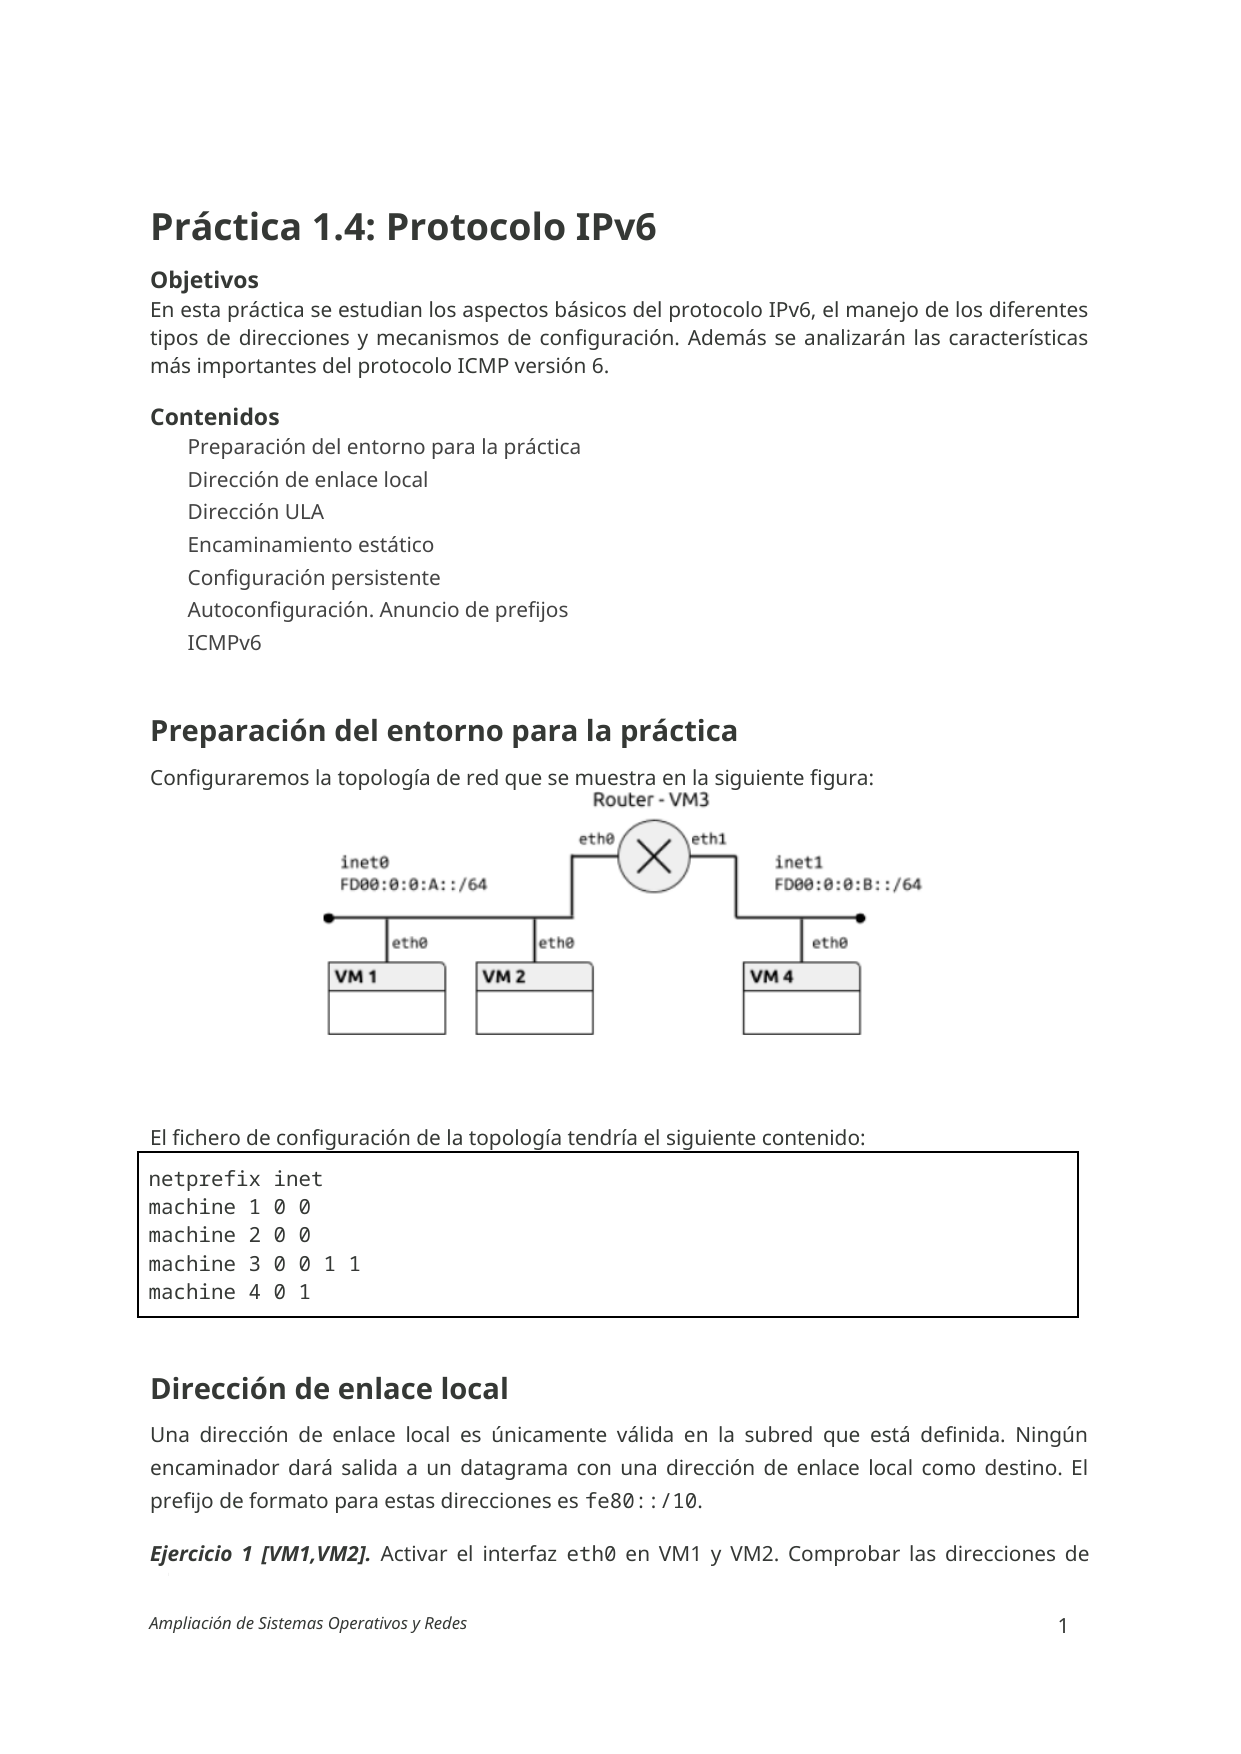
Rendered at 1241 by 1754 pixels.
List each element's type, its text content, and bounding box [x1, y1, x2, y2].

text Contenidos [150, 401, 1090, 432]
text Autoconfiguración. Anuncio de prefijos [187, 595, 1090, 624]
text Dirección de enlace local [187, 465, 1090, 493]
text Encaminamiento estático [187, 530, 1090, 558]
text Preparación del entorno para la práctica [187, 432, 1090, 461]
text Configuración persistente [187, 563, 1090, 591]
text El fichero de configuración de la topología tendría el siguiente contenido: [150, 1123, 1090, 1151]
text Objetivos [150, 263, 1090, 295]
text ICMPv6 [187, 628, 1090, 656]
text Ejercicio 1 [VM1,VM2]. Activar el interfaz eth0 en VM1 y VM2. Comprobar las direcciones de [150, 1539, 1090, 1568]
table_header netprefix inet machine 1 0 0 machine 2 0 0 machine 3 0 0 1 1 machine 4 0 1 [139, 1153, 1077, 1316]
picture [315, 791, 925, 1045]
text Configuraremos la topología de red que se muestra en la siguiente figura: [150, 763, 1090, 791]
text Dirección ULA [187, 497, 1090, 526]
text Una dirección de enlace local es únicamente válida en la subred que está definida. Ningún encaminador dará salida a un datagrama con una dirección de enlace local como destino. El prefijo de formato para estas direcciones es fe80::/10. [150, 1421, 1090, 1514]
subtitle Preparación del entorno para la práctica [150, 710, 1090, 750]
text En esta práctica se estudian los aspectos básicos del protocolo IPv6, el manejo de los diferentes tipos de direcciones y mecanismos de configuración. Además se analizarán las características más importantes del protocolo ICMP versión 6. [150, 295, 1090, 380]
subtitle Dirección de enlace local [150, 1368, 1090, 1408]
title Práctica 1.4: Protocolo IPv6 [150, 200, 1090, 251]
